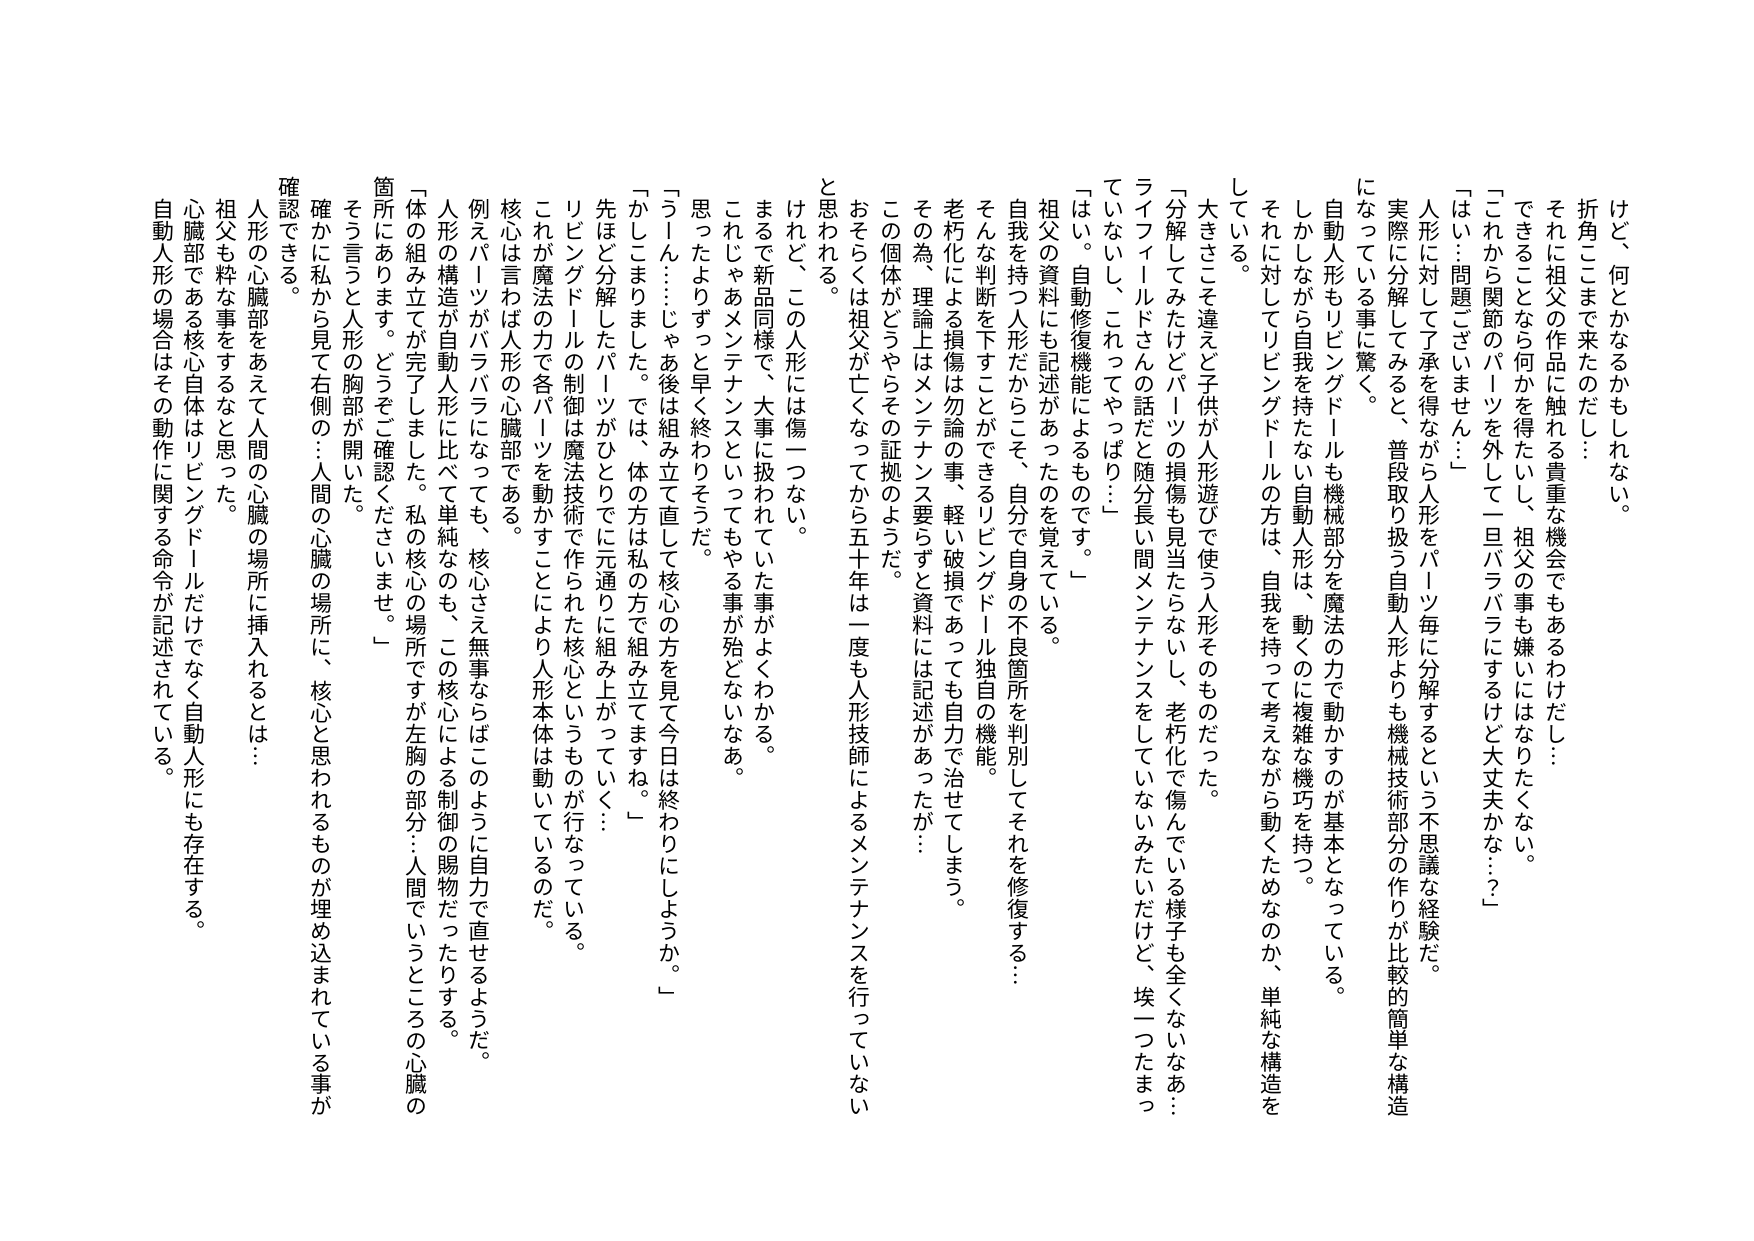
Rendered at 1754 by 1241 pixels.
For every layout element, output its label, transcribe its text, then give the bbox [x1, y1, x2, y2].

text 祖父の資料にも記述があったのを覚えている。 [1034, 176, 1066, 1122]
text 「うーん……じゃあ後は組み立て直して核心の方を見て今日は終わりにしようか。」 [654, 176, 686, 1122]
text 例えパーツがバラバラになっても、核心さえ無事ならばこのように自力で直せるようだ。 [464, 176, 496, 1122]
text 人形の構造が自動人形に比べて単純なのも、この核心による制御の賜物だったりする。 [432, 176, 464, 1122]
text 実際に分解してみると、普段取り扱う自動人形よりも機械技術部分の作りが比較的簡単な構造になっている事に驚く。 [1351, 176, 1414, 1122]
text 人形に対して了承を得ながら人形をパーツ毎に分解するという不思議な経験だ。 [1414, 176, 1446, 1122]
text それに対してリビングドールの方は、自我を持って考えながら動くためなのか、単純な構造をしている。 [1224, 176, 1287, 1122]
text 確かに私から見て右側の…人間の心臓の場所に、核心と思われるものが埋め込まれている事が確認できる。 [274, 176, 337, 1122]
text 祖父も粋な事をするなと思った。 [211, 176, 242, 1122]
text 人形の心臓部をあえて人間の心臓の場所に挿入れるとは… [242, 176, 274, 1122]
text 老朽化による損傷は勿論の事、軽い破損であっても自力で治せてしまう。 [939, 176, 971, 1122]
text そんな判断を下すことができるリビングドール独自の機能。 [971, 176, 1002, 1122]
text けど、何とかなるかもしれない。 [1604, 176, 1636, 1122]
text 「はい…問題ございません…」 [1446, 176, 1477, 1122]
text 先ほど分解したパーツがひとりでに元通りに組み上がっていく… [591, 176, 622, 1122]
text 自我を持つ人形だからこそ、自分で自身の不良箇所を判別してそれを修復する… [1002, 176, 1034, 1122]
text 核心は言わば人形の心臓部である。 [496, 176, 527, 1122]
text それに祖父の作品に触れる貴重な機会でもあるわけだし… [1541, 176, 1572, 1122]
text しかしながら自我を持たない自動人形は、動くのに複雑な機巧を持つ。 [1287, 176, 1319, 1122]
text 「はい。自動修復機能によるものです。」 [1066, 176, 1097, 1122]
text けれど、この人形には傷一つない。 [781, 176, 812, 1122]
text この個体がどうやらその証拠のようだ。 [876, 176, 907, 1122]
text おそらくは祖父が亡くなってから五十年は一度も人形技師によるメンテナンスを行っていないと思われる。 [812, 176, 876, 1122]
text その為、理論上はメンテナンス要らずと資料には記述があったが… [907, 176, 939, 1122]
text 折角ここまで来たのだし… [1572, 176, 1604, 1122]
text リビングドールの制御は魔法技術で作られた核心というものが行なっている。 [559, 176, 591, 1122]
text 「これから関節のパーツを外して一旦バラバラにするけど大丈夫かな…？」 [1477, 176, 1509, 1122]
text 自動人形もリビングドールも機械部分を魔法の力で動かすのが基本となっている。 [1319, 176, 1351, 1122]
text 「かしこまりました。では、体の方は私の方で組み立てますね。」 [622, 176, 654, 1122]
text 「体の組み立てが完了しました。私の核心の場所ですが左胸の部分…人間でいうところの心臓の箇所にあります。どうぞご確認くださいませ。」 [369, 176, 432, 1122]
text 大きさこそ違えど子供が人形遊びで使う人形そのものだった。 [1192, 176, 1224, 1122]
text 思ったよりずっと早く終わりそうだ。 [686, 176, 717, 1122]
text そう言うと人形の胸部が開いた。 [337, 176, 369, 1122]
text まるで新品同様で、大事に扱われていた事がよくわかる。 [749, 176, 781, 1122]
text これが魔法の力で各パーツを動かすことにより人形本体は動いているのだ。 [527, 176, 559, 1122]
text 心臓部である核心自体はリビングドールだけでなく自動人形にも存在する。 [179, 176, 211, 1122]
text 「分解してみたけどパーツの損傷も見当たらないし、老朽化で傷んでいる様子も全くないなあ…ライフィールドさんの話だと随分長い間メンテナンスをしていないみたいだけど、埃一つたまっていないし、これってやっぱり…」 [1097, 176, 1192, 1122]
text これじゃあメンテナンスといってもやる事が殆どないなあ。 [717, 176, 749, 1122]
text できることなら何かを得たいし、祖父の事も嫌いにはなりたくない。 [1509, 176, 1541, 1122]
text 自動人形の場合はその動作に関する命令が記述されている。 [147, 176, 179, 1122]
